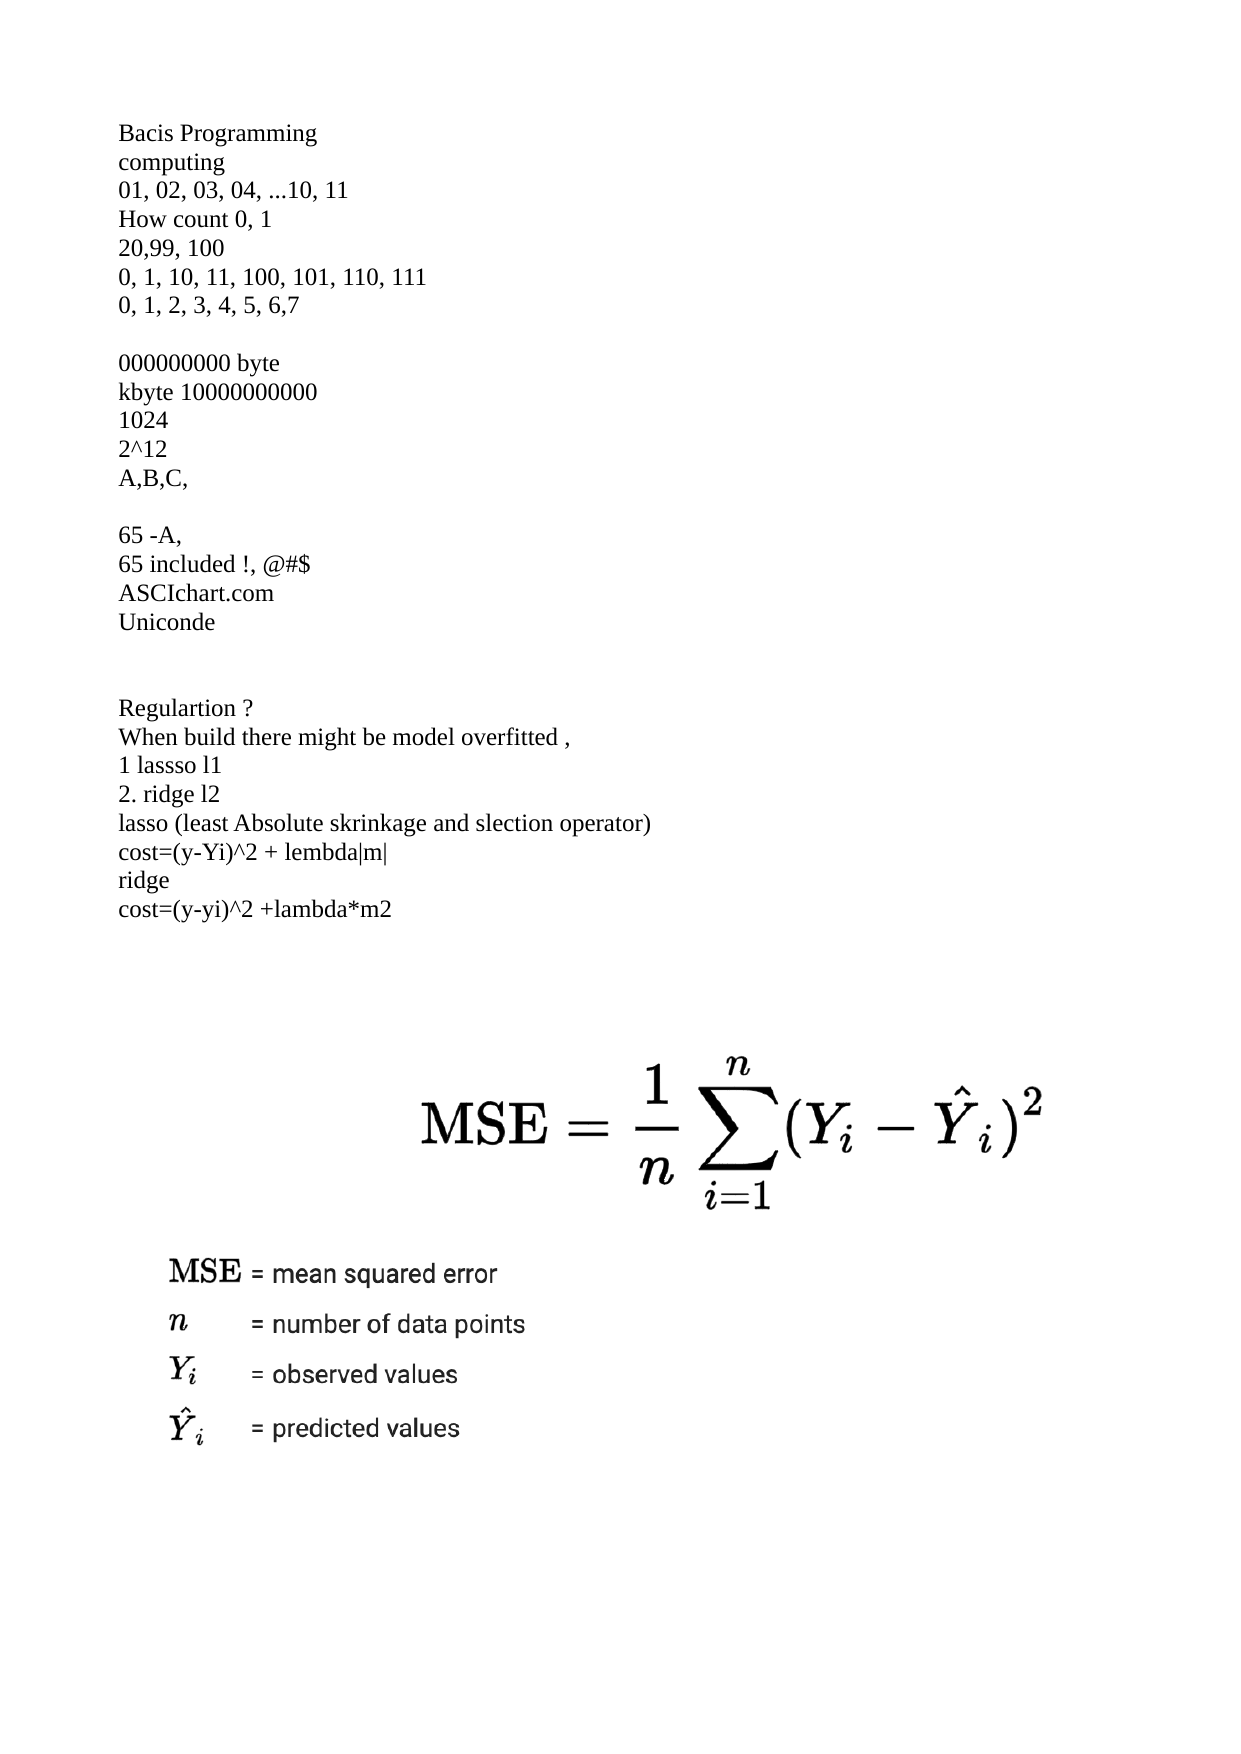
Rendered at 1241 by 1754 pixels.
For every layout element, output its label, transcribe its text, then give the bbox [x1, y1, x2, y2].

text ASCIchart.com [118, 578, 1122, 607]
text 000000000 byte [118, 348, 1122, 377]
text 20,99, 100 [118, 233, 1122, 262]
text 1 lassso l1 [118, 751, 1122, 779]
text 01, 02, 03, 04, ...10, 11 [118, 176, 1122, 204]
text 0, 1, 2, 3, 4, 5, 6,7 [118, 291, 1122, 319]
text Bacis Programming [118, 118, 1122, 147]
text Regulartion ? [118, 693, 1122, 722]
text 65 included !, @#$ [118, 549, 1122, 578]
text 2. ridge l2 [118, 779, 1122, 808]
text 1024 [118, 406, 1122, 434]
text Uniconde [118, 607, 1122, 636]
text cost=(y-yi)^2 +lambda*m2 [118, 894, 1122, 923]
text cost=(y-Yi)^2 + lembda|m| [118, 837, 1122, 866]
text A,B,C, [118, 463, 1122, 492]
text 0, 1, 10, 11, 100, 101, 110, 111 [118, 262, 1122, 291]
text When build there might be model overfitted , [118, 722, 1122, 751]
text 65 -A, [118, 521, 1122, 549]
text kbyte 10000000000 [118, 377, 1122, 406]
text ridge [118, 866, 1122, 894]
text 2^12 [118, 434, 1122, 463]
text lasso (least Absolute skrinkage and slection operator) [118, 808, 1122, 837]
text How count 0, 1 [118, 204, 1122, 233]
text computing [118, 147, 1122, 176]
picture [143, 1027, 1148, 1482]
